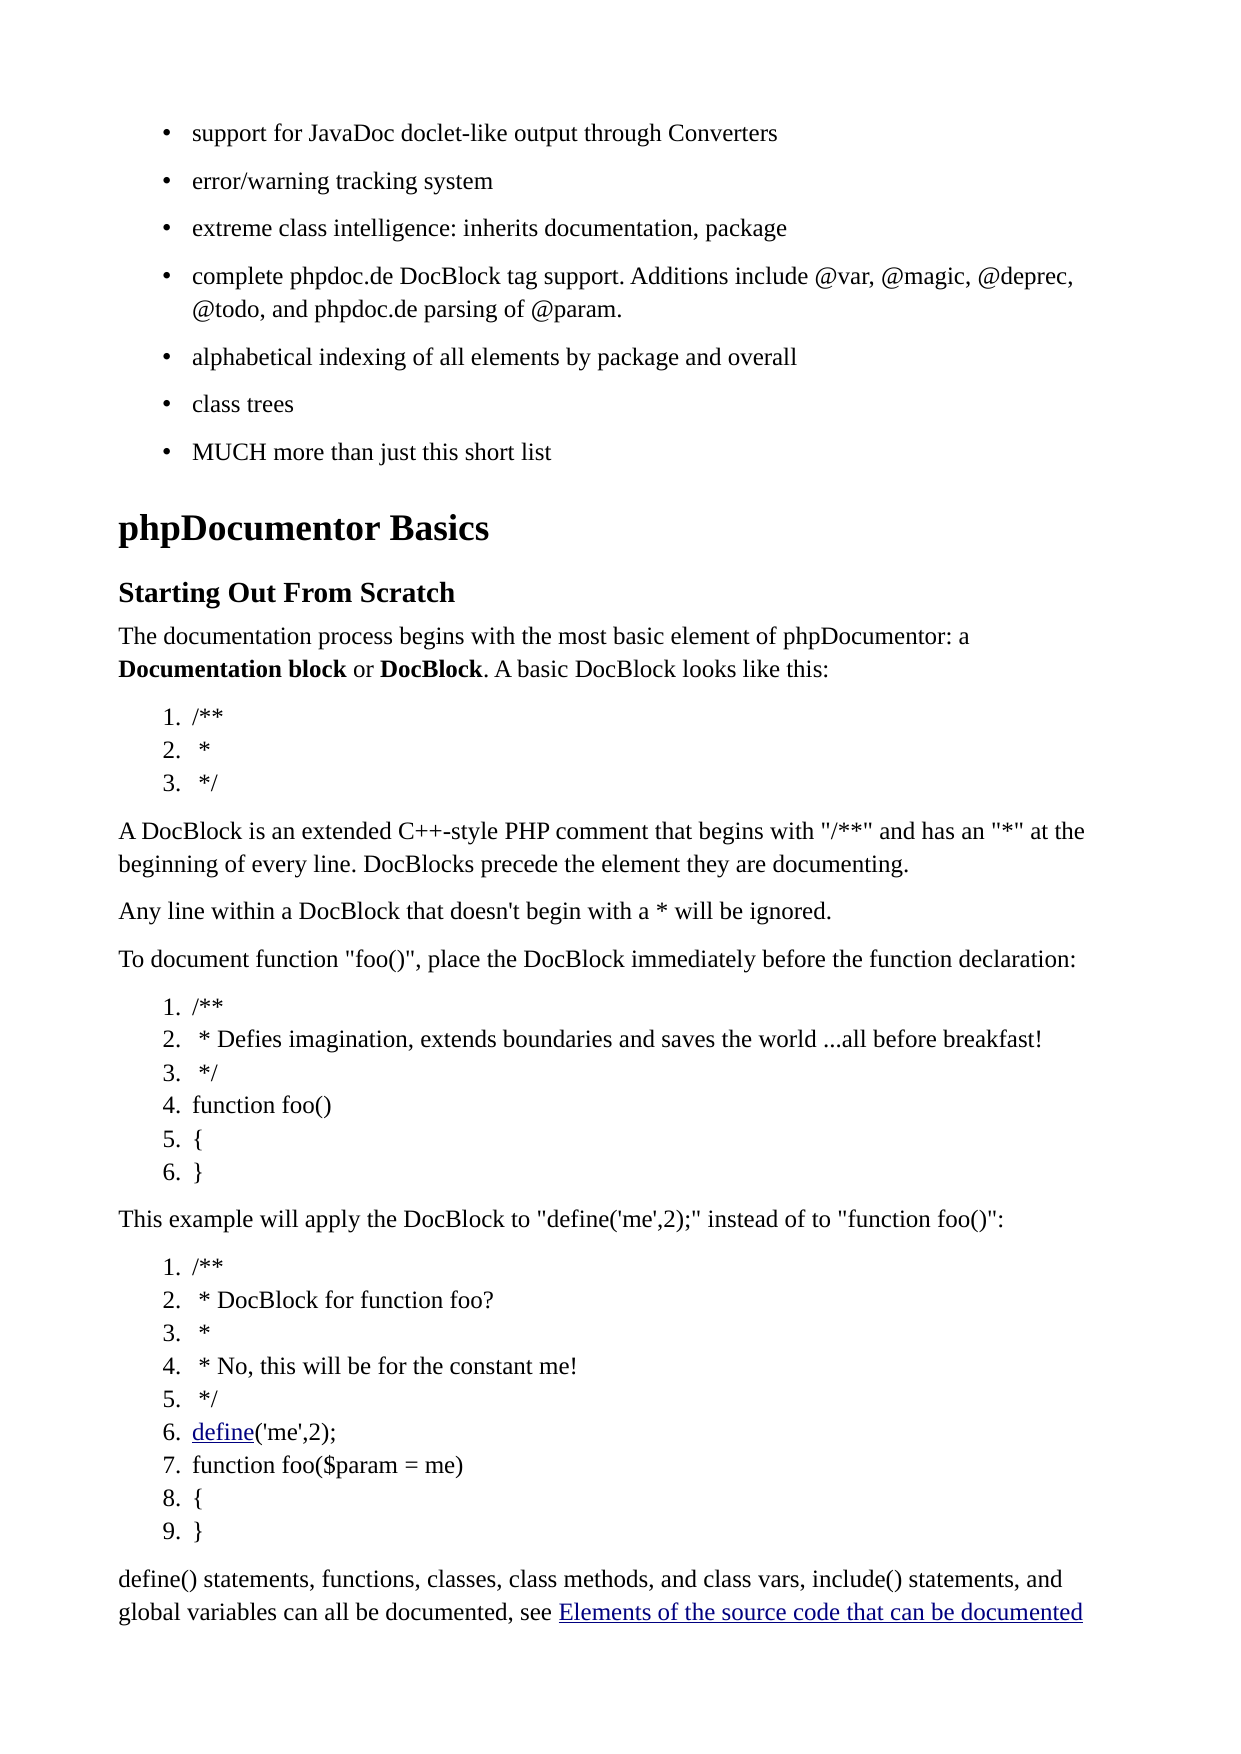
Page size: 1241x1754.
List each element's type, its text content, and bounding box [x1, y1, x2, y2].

list /** [162, 992, 1122, 1020]
list function foo() [162, 1091, 1122, 1119]
text Any line within a DocBlock that doesn't begin with a * will be ignored. [118, 896, 1122, 925]
list * DocBlock for function foo? [162, 1285, 1122, 1314]
list /** [162, 702, 1122, 731]
list */ [162, 768, 1122, 797]
list } [162, 1516, 1122, 1545]
list function foo($param = me) [162, 1450, 1122, 1479]
text The documentation process begins with the most basic element of phpDocumentor: a Documentation block or DocBlock. A basic DocBlock looks like this: [118, 621, 1122, 683]
list { [162, 1483, 1122, 1512]
list alphabetical indexing of all elements by package and overall [162, 342, 1122, 370]
list * Defies imagination, extends boundaries and saves the world ...all before breakfast! [162, 1024, 1122, 1053]
text This example will apply the DocBlock to "define('me',2);" instead of to "function foo()": [118, 1204, 1122, 1233]
text define() statements, functions, classes, class methods, and class vars, include() statements, and global variables can all be documented, see Elements of the source code that can be documented [118, 1564, 1122, 1625]
list MUCH more than just this short list [162, 437, 1122, 466]
list define('me',2); [162, 1417, 1122, 1446]
list support for JavaDoc doclet-like output through Converters [162, 118, 1122, 147]
list extreme class intelligence: inherits documentation, package [162, 213, 1122, 242]
list } [162, 1157, 1122, 1185]
list complete phpdoc.de DocBlock tag support. Additions include @var, @magic, @deprec, @todo, and phpdoc.de parsing of @param. [162, 261, 1122, 323]
text A DocBlock is an extended C++-style PHP comment that begins with "/**" and has an "*" at the beginning of every line. DocBlocks precede the element they are documenting. [118, 816, 1122, 877]
list */ [162, 1384, 1122, 1413]
list * [162, 735, 1122, 764]
list error/warning tracking system [162, 166, 1122, 194]
list * [162, 1318, 1122, 1347]
text To document function "foo()", place the DocBlock immediately before the function declaration: [118, 944, 1122, 973]
subtitle Starting Out From Scratch [118, 575, 1122, 609]
list { [162, 1124, 1122, 1152]
list */ [162, 1058, 1122, 1086]
list * No, this will be for the constant me! [162, 1351, 1122, 1380]
subtitle phpDocumentor Basics [118, 505, 1122, 548]
list /** [162, 1252, 1122, 1281]
list class trees [162, 389, 1122, 418]
